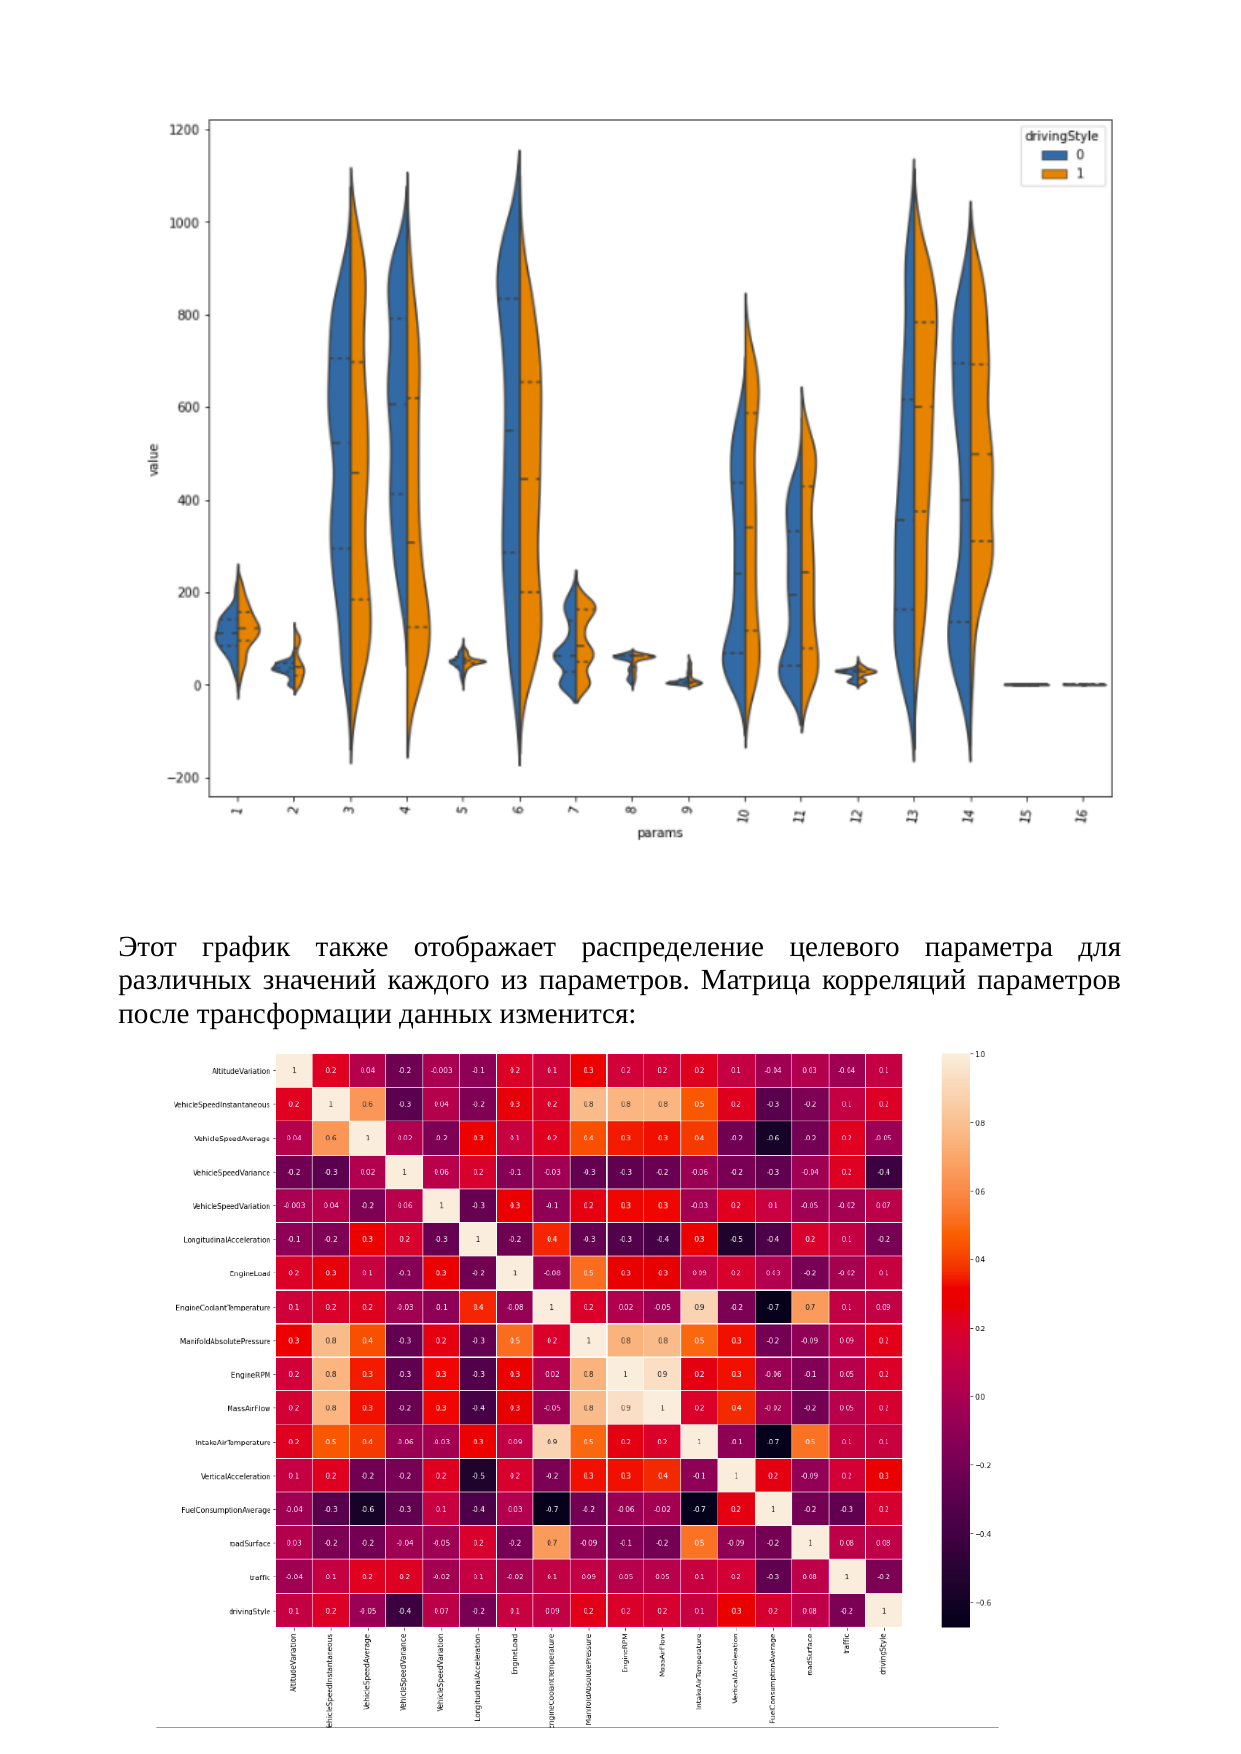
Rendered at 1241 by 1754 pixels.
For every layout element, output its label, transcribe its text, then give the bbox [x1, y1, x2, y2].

text Этот график также отображает распределение целевого параметра для различных значений каждого из параметров. Матрица корреляций параметров после трансформации данных изменится: [118, 929, 1122, 1029]
picture [125, 111, 1130, 843]
picture [156, 1045, 999, 1728]
